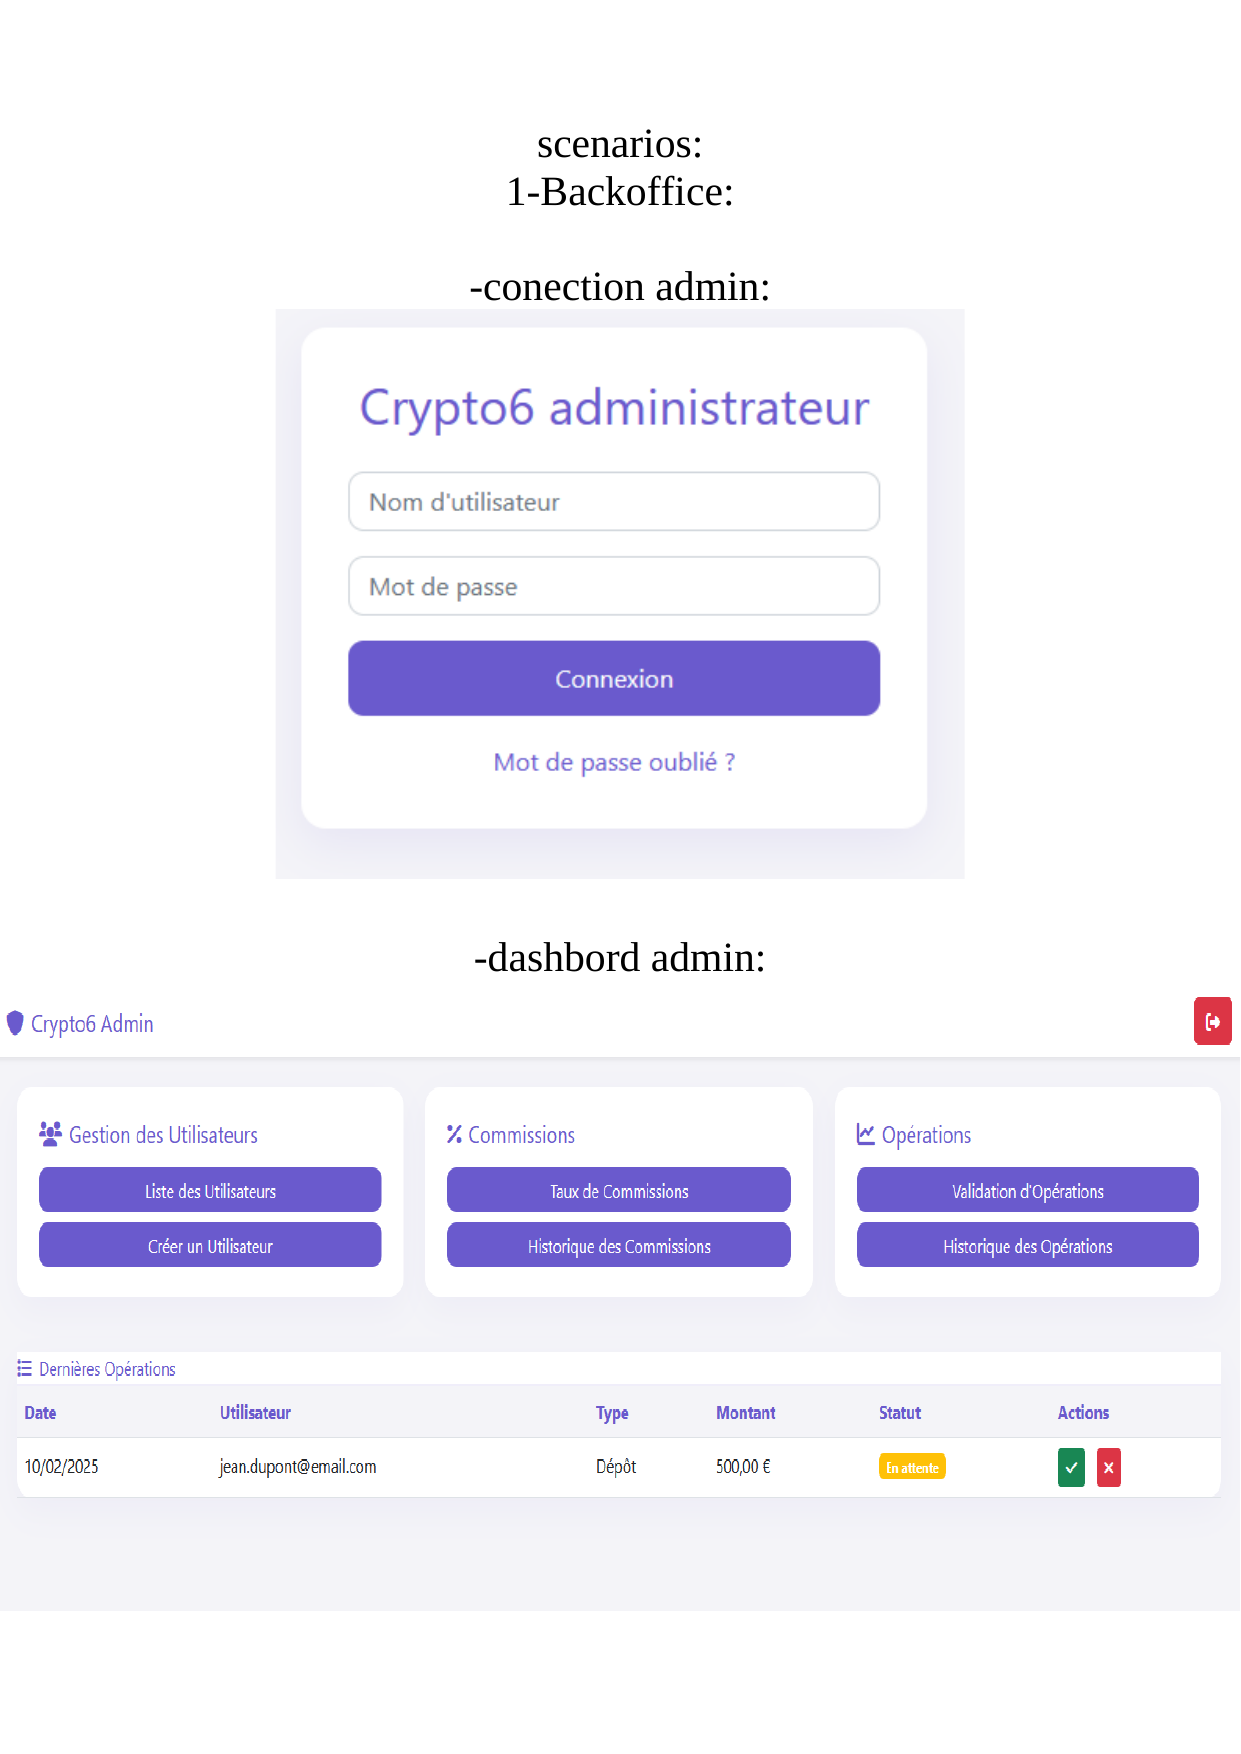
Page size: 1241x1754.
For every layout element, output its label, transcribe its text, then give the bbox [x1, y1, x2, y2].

text -conection admin: [118, 262, 1122, 310]
text scenarios: [118, 118, 1122, 166]
text 1-Backoffice: [118, 166, 1122, 214]
picture [275, 309, 965, 879]
text -dashbord admin: [118, 933, 1122, 981]
picture [0, 994, 1241, 1611]
